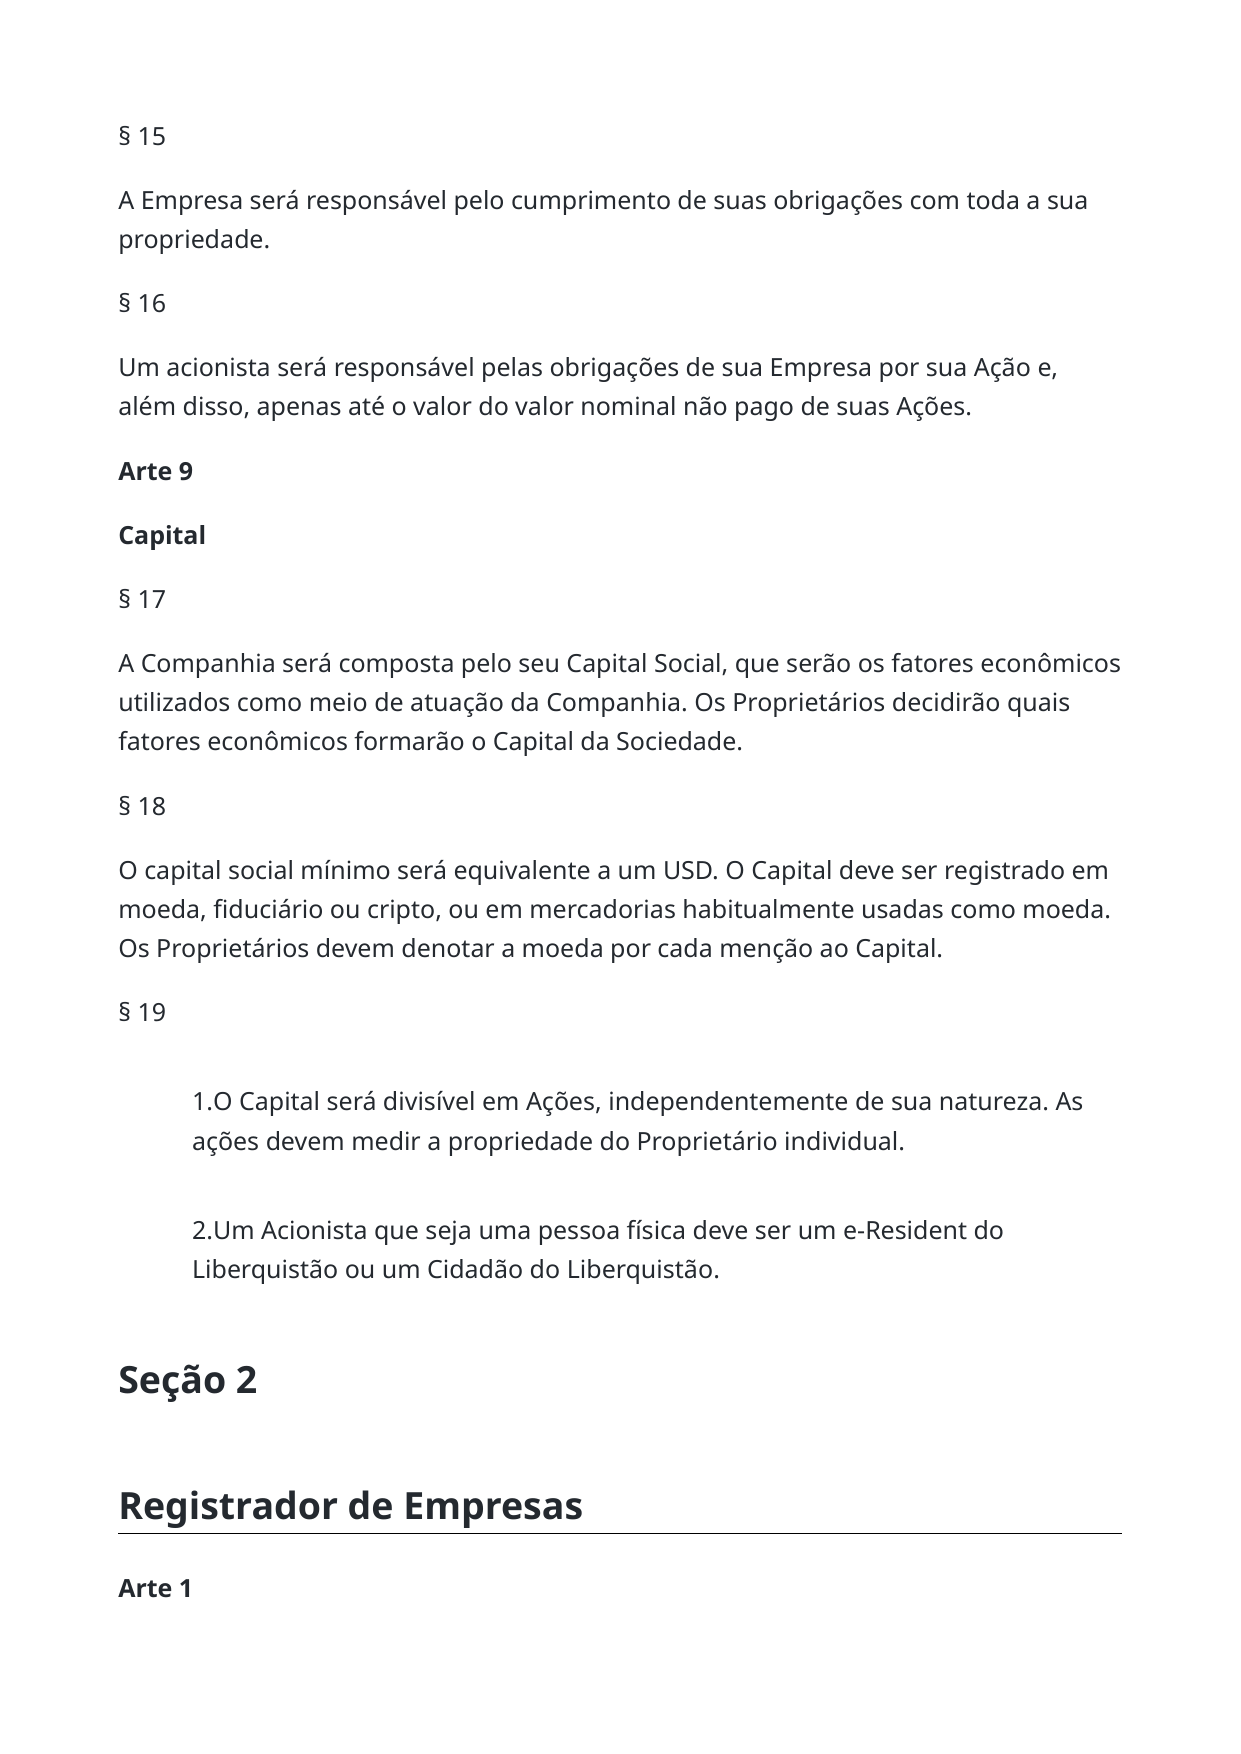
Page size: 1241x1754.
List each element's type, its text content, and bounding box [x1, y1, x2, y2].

text § 19 [118, 995, 1122, 1029]
text § 15 [118, 118, 1122, 152]
text Um acionista será responsável pelas obrigações de sua Empresa por sua Ação e, além disso, apenas até o valor do valor nominal não pago de suas Ações. [118, 350, 1122, 423]
text § 18 [118, 788, 1122, 822]
list O Capital será divisível em Ações, independentemente de sua natureza. As ações devem medir a propriedade do Proprietário individual. [118, 1084, 1122, 1157]
text O capital social mínimo será equivalente a um USD. O Capital deve ser registrado em moeda, fiduciário ou cripto, ou em mercadorias habitualmente usadas como moeda. Os Proprietários devem denotar a moeda por cada menção ao Capital. [118, 852, 1122, 965]
text § 17 [118, 581, 1122, 616]
text Capital [118, 517, 1122, 551]
text § 16 [118, 286, 1122, 320]
subtitle Registrador de Empresas [118, 1479, 1122, 1533]
list Um Acionista que seja uma pessoa física deve ser um e-Resident do Liberquistão ou um Cidadão do Liberquistão. [118, 1212, 1122, 1286]
text Arte 9 [118, 453, 1122, 487]
text A Empresa será responsável pelo cumprimento de suas obrigações com toda a sua propriedade. [118, 182, 1122, 256]
text Arte 1 [118, 1571, 1122, 1605]
text A Companhia será composta pelo seu Capital Social, que serão os fatores econômicos utilizados como meio de atuação da Companhia. Os Proprietários decidirão quais fatores econômicos formarão o Capital da Sociedade. [118, 646, 1122, 758]
subtitle Seção 2 [118, 1353, 1122, 1404]
